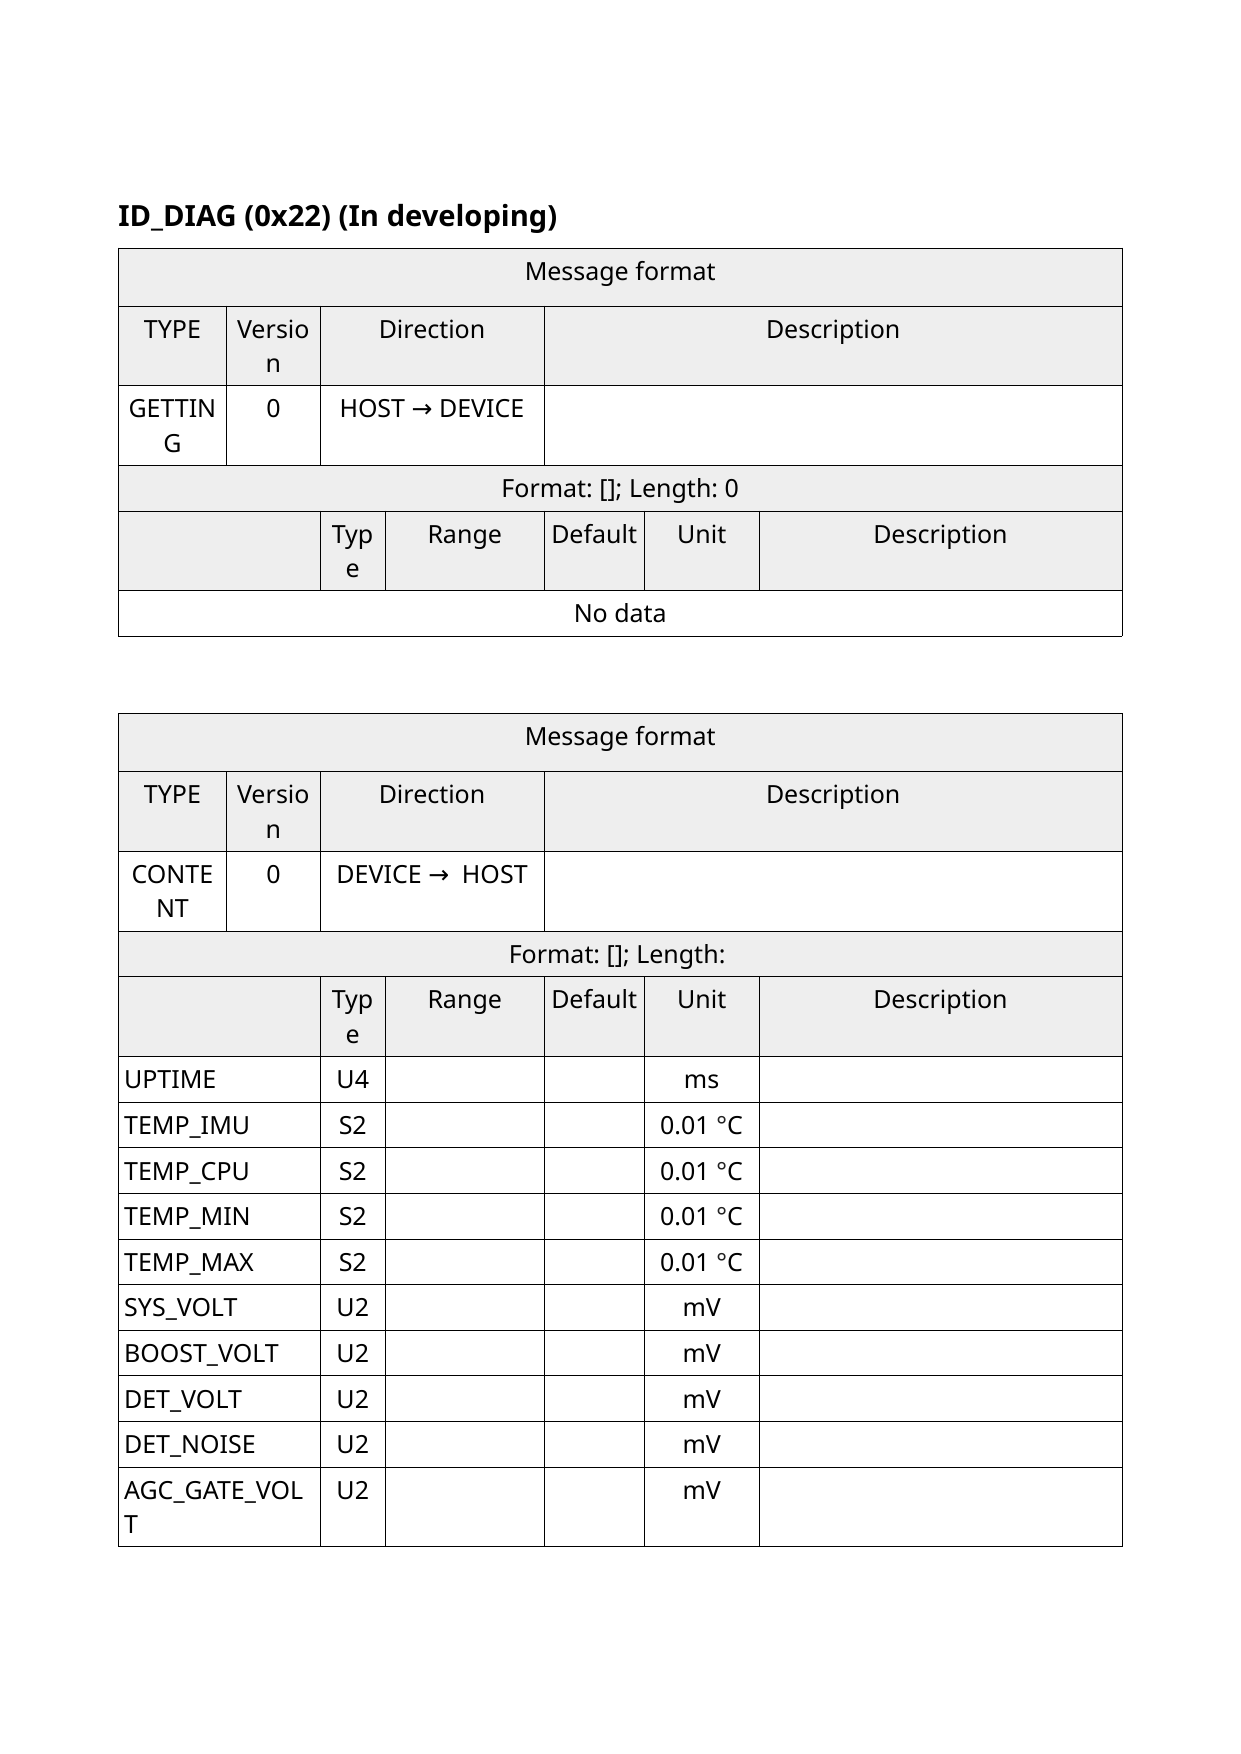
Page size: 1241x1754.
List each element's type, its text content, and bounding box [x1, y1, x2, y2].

table_cell Description [760, 977, 1122, 1056]
table_cell [760, 1422, 1122, 1467]
table_cell Format: []; Length: [119, 932, 1122, 976]
table_cell SYS_VOLT [119, 1285, 320, 1330]
table_cell AGC_GATE_VOLT [119, 1468, 320, 1546]
table_cell CONTENT [119, 852, 226, 931]
table_cell 0 [227, 386, 320, 465]
table_cell S2 [321, 1240, 385, 1284]
table_cell [760, 1331, 1122, 1375]
table_cell [545, 1148, 644, 1193]
table_cell [386, 1103, 544, 1147]
table_cell TYPE [119, 772, 226, 851]
table_cell [386, 1148, 544, 1193]
table_cell mV [645, 1468, 759, 1546]
table_cell Default [545, 977, 644, 1056]
table_cell [545, 1422, 644, 1467]
table_cell Unit [645, 977, 759, 1056]
table_cell [545, 1331, 644, 1375]
table_cell S2 [321, 1148, 385, 1193]
table_cell UPTIME [119, 1057, 320, 1102]
table_cell [760, 1148, 1122, 1193]
table_cell U2 [321, 1331, 385, 1375]
table_cell [545, 386, 1122, 465]
table_cell [760, 1057, 1122, 1102]
table_cell S2 [321, 1194, 385, 1238]
table_cell U2 [321, 1468, 385, 1546]
table_cell [760, 1468, 1122, 1546]
table_cell 0.01 °C [645, 1240, 759, 1284]
table_cell [760, 1240, 1122, 1284]
table_cell DET_NOISE [119, 1422, 320, 1467]
table_cell TYPE [119, 307, 226, 385]
table_cell [386, 1331, 544, 1375]
table_cell [386, 1240, 544, 1284]
table_cell DET_VOLT [119, 1376, 320, 1421]
table_cell Direction [321, 307, 544, 385]
table_cell [545, 1057, 644, 1102]
table_header Message format [119, 249, 1122, 306]
table_cell Description [545, 772, 1122, 851]
table_cell [760, 1376, 1122, 1421]
table_cell [545, 1468, 644, 1546]
table_cell Format: []; Length: 0 [119, 466, 1122, 511]
table_cell TEMP_MIN [119, 1194, 320, 1238]
table_cell [545, 1240, 644, 1284]
table_cell [760, 1103, 1122, 1147]
table_cell Direction [321, 772, 544, 851]
table_header Message format [119, 714, 1122, 771]
table_cell [119, 512, 320, 590]
table_cell HOST → DEVICE [321, 386, 544, 465]
table_cell [386, 1376, 544, 1421]
table_cell No data [119, 591, 1122, 636]
table_cell [386, 1194, 544, 1238]
table_cell BOOST_VOLT [119, 1331, 320, 1375]
table_cell TEMP_CPU [119, 1148, 320, 1193]
table_cell U2 [321, 1422, 385, 1467]
table_cell [545, 1285, 644, 1330]
table_cell [386, 1057, 544, 1102]
table_cell mV [645, 1376, 759, 1421]
table_cell U2 [321, 1376, 385, 1421]
table_cell Version [227, 772, 320, 851]
table_cell Range [386, 512, 544, 590]
table_cell mV [645, 1422, 759, 1467]
table_cell 0.01 °C [645, 1103, 759, 1147]
table_cell mV [645, 1285, 759, 1330]
table_cell TEMP_IMU [119, 1103, 320, 1147]
table_cell U2 [321, 1285, 385, 1330]
table_cell Description [760, 512, 1122, 590]
table_cell [386, 1285, 544, 1330]
table_cell Range [386, 977, 544, 1056]
table_cell 0.01 °C [645, 1148, 759, 1193]
table_cell Default [545, 512, 644, 590]
table_cell [545, 1376, 644, 1421]
table_cell DEVICE → HOST [321, 852, 544, 931]
table_cell [545, 1103, 644, 1147]
table_cell [545, 852, 1122, 931]
table_cell 0.01 °C [645, 1194, 759, 1238]
subtitle ID_DIAG (0x22) (In developing) [118, 195, 1122, 235]
table_cell Unit [645, 512, 759, 590]
table_cell Type [321, 512, 385, 590]
table_cell [119, 977, 320, 1056]
table_cell ms [645, 1057, 759, 1102]
table_cell Version [227, 307, 320, 385]
table_cell mV [645, 1331, 759, 1375]
table_cell 0 [227, 852, 320, 931]
table_cell Description [545, 307, 1122, 385]
table_cell [545, 1194, 644, 1238]
table_cell Type [321, 977, 385, 1056]
table_cell U4 [321, 1057, 385, 1102]
table_cell [386, 1468, 544, 1546]
table_cell [760, 1194, 1122, 1238]
table_cell TEMP_MAX [119, 1240, 320, 1284]
table_cell [386, 1422, 544, 1467]
table_cell S2 [321, 1103, 385, 1147]
table_cell GETTING [119, 386, 226, 465]
table_cell [760, 1285, 1122, 1330]
